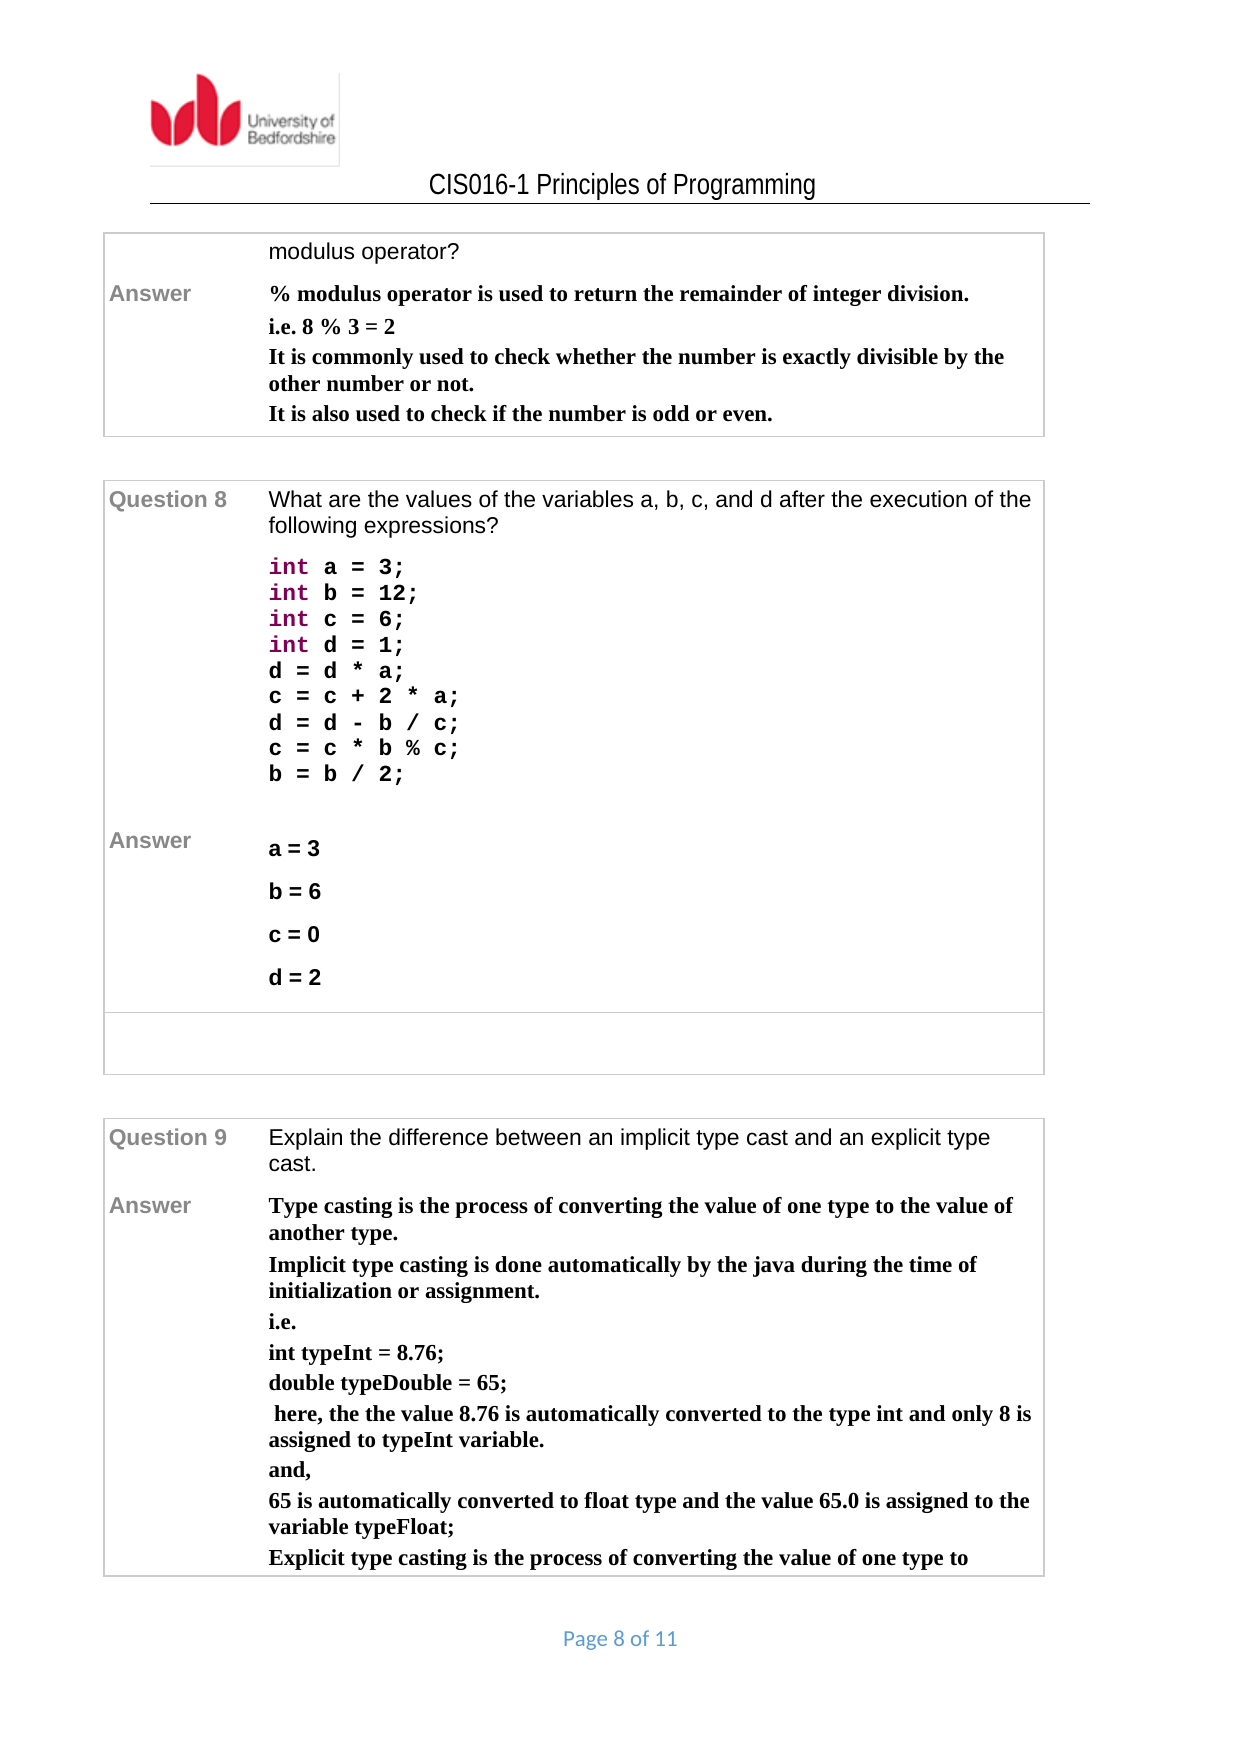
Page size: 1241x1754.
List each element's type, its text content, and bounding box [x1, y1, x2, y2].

table_header Question 8 [105, 481, 264, 822]
table_header What are the values of the variables a, b, c, and d after the execution of the following expressions? int a = 3; int b = 12; int c = 6; int d = 1; d = d * a; c = c + 2 * a; d = d - b / c; c = c * b % c; b = b / 2; [264, 481, 1043, 822]
table_header Question 9 [105, 1119, 264, 1187]
table_header Explain the difference between an implicit type cast and an explicit type cast. [264, 1119, 1043, 1187]
table_header modulus operator? [264, 234, 1043, 276]
table_cell a = 3 b = 6 c = 0 d = 2 [264, 823, 1043, 1012]
table_cell Answer [105, 823, 264, 1012]
table_cell % modulus operator is used to return the remainder of integer division. i.e. 8 % 3 = 2 It is commonly used to check whether the number is exactly divisible by the other number or not. It is also used to check if the number is odd or even. [264, 276, 1043, 436]
table_header [105, 234, 264, 276]
table_cell [264, 1013, 1043, 1073]
table_cell Answer [105, 1188, 264, 1575]
picture [150, 73, 341, 168]
table_cell Answer [105, 276, 264, 436]
table_cell Type casting is the process of converting the value of one type to the value of another type. Implicit type casting is done automatically by the java during the time of initialization or assignment. i.e. int typeInt = 8.76; double typeDouble = 65; here, the the value 8.76 is automatically converted to the type int and only 8 is assigned to typeInt variable. and, 65 is automatically converted to float type and the value 65.0 is assigned to the variable typeFloat; Explicit type casting is the process of converting the value of one type to [264, 1188, 1043, 1575]
table_cell [105, 1013, 264, 1073]
